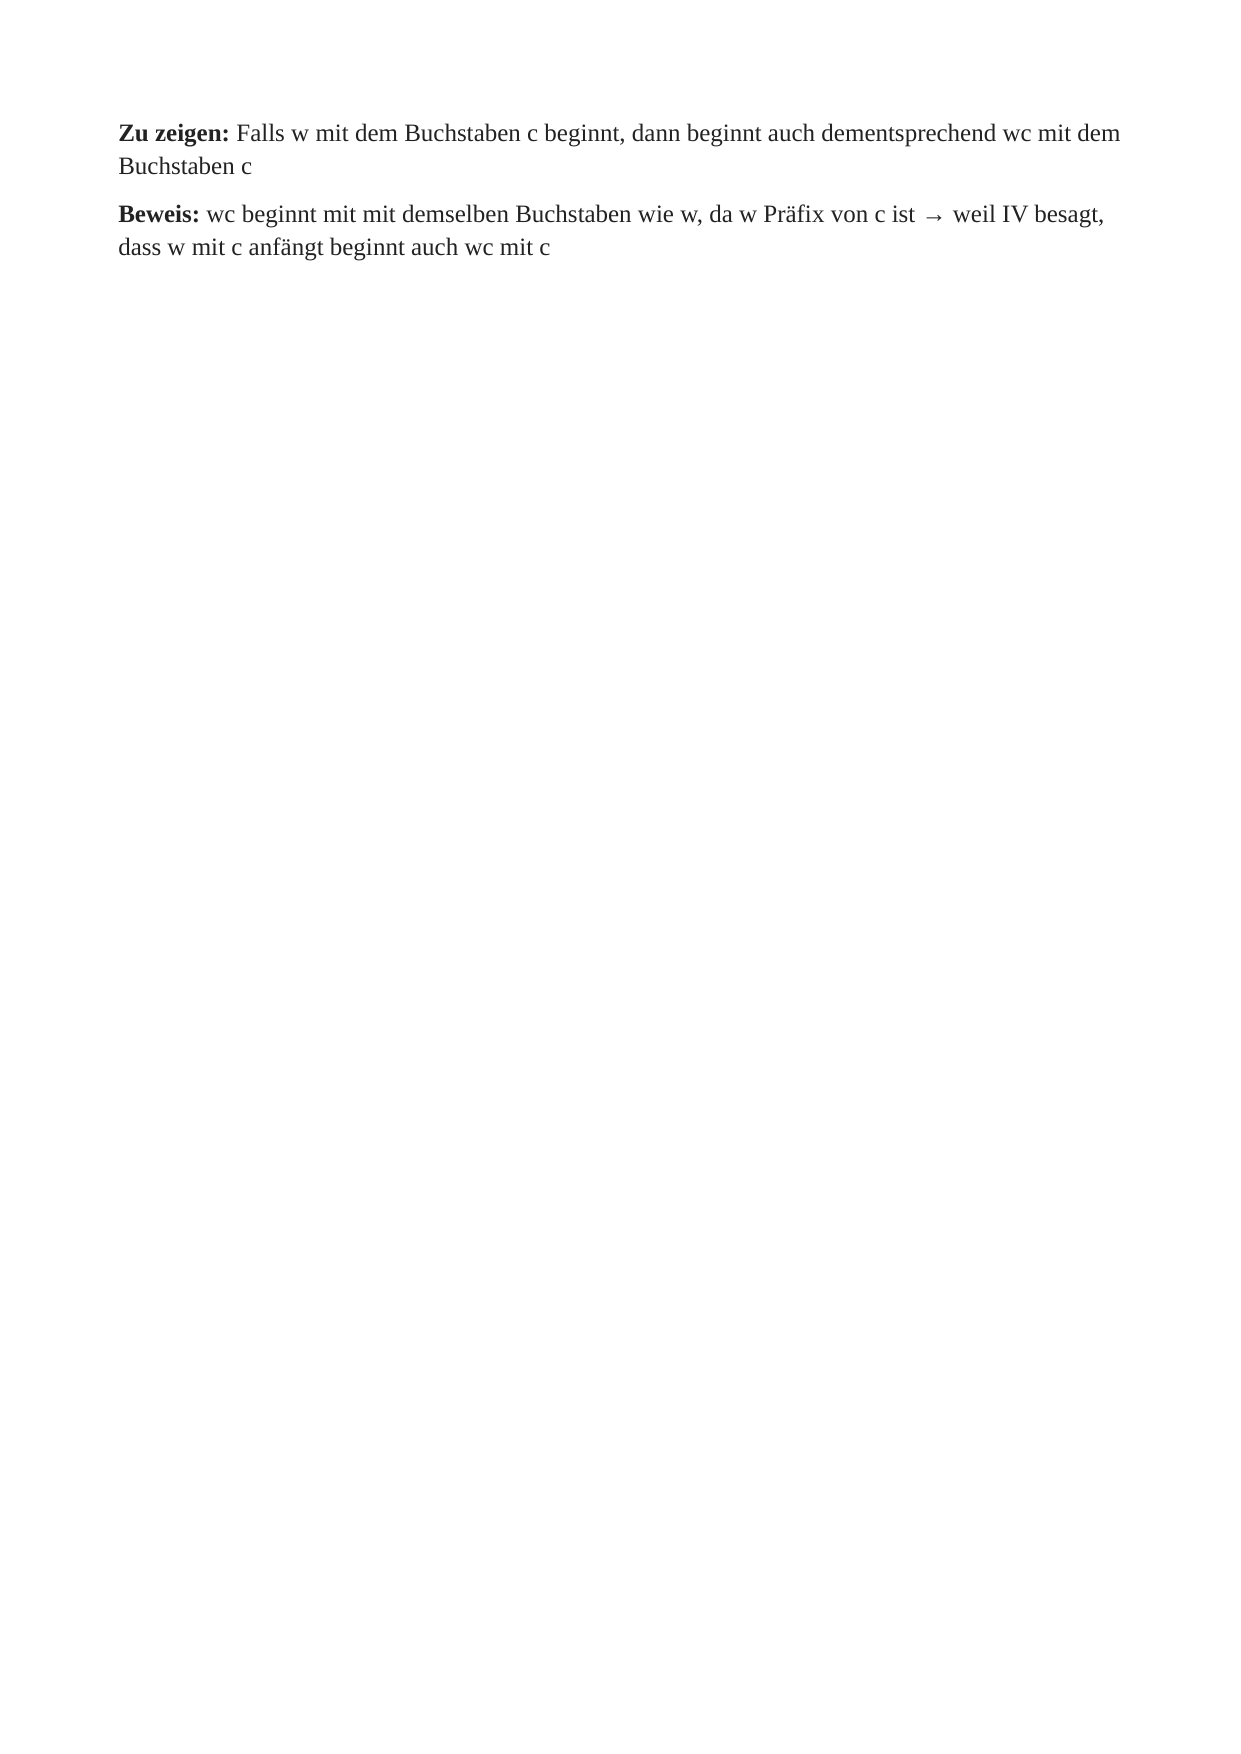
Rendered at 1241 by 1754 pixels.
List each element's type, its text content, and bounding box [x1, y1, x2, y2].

text Beweis: wc beginnt mit mit demselben Buchstaben wie w, da w Präfix von c ist → weil IV besagt, dass w mit c anfängt beginnt auch wc mit c [118, 199, 1122, 261]
text Zu zeigen: Falls w mit dem Buchstaben c beginnt, dann beginnt auch dementsprechend wc mit dem Buchstaben c [118, 118, 1122, 180]
